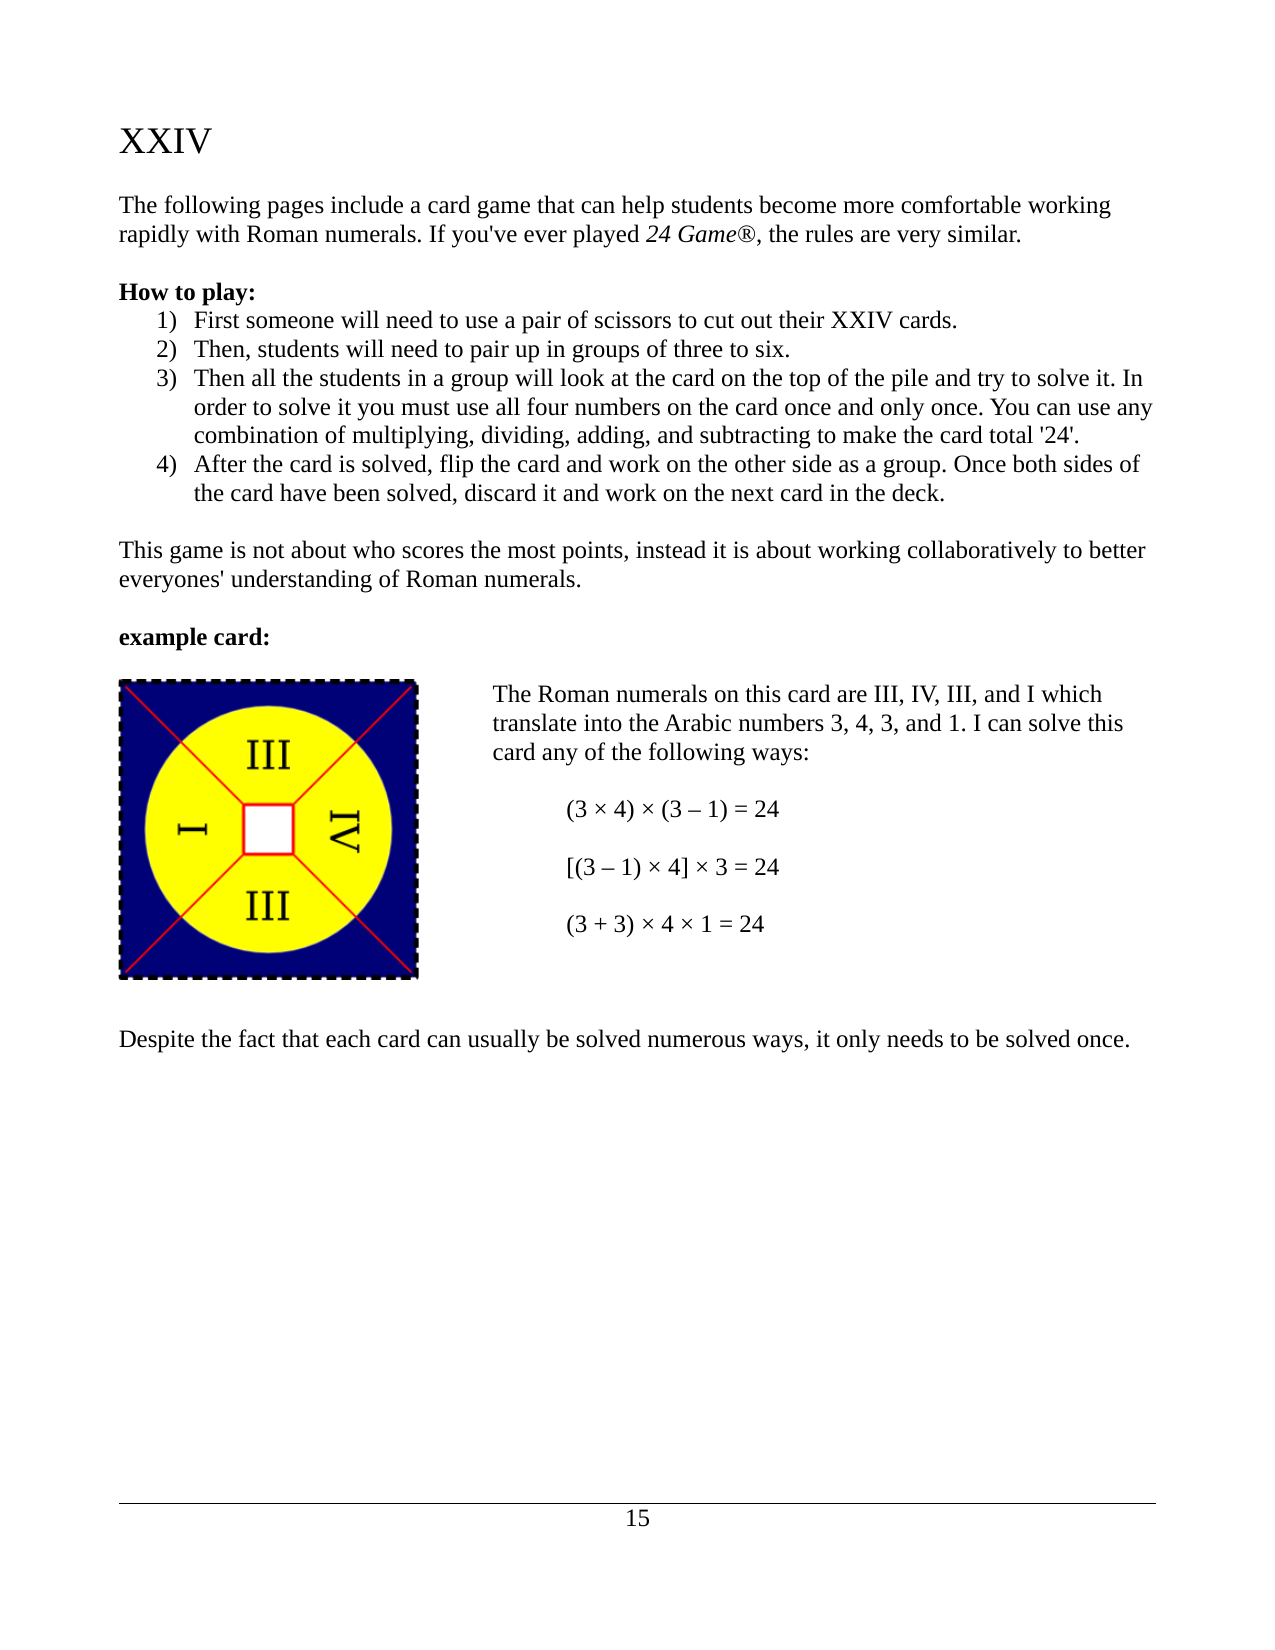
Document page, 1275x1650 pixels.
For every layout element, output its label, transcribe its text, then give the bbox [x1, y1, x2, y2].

text The following pages include a card game that can help students become more comfortable working rapidly with Roman numerals. If you've ever played 24 Game®, the rules are very similar. [118, 190, 1156, 248]
text (3 + 3) × 4 × 1 = 24 [419, 909, 1156, 938]
text (3 × 4) × (3 – 1) = 24 [419, 794, 1156, 823]
text Despite the fact that each card can usually be solved numerous ways, it only needs to be solved once. [118, 1024, 1156, 1053]
picture [118, 679, 419, 980]
text example card: [118, 622, 1156, 650]
list First someone will need to use a pair of scissors to cut out their XXIV cards. [156, 305, 1156, 334]
text How to play: [118, 277, 1156, 305]
text [(3 – 1) × 4] × 3 = 24 [419, 852, 1156, 880]
list Then, students will need to pair up in groups of three to six. [156, 334, 1156, 363]
list After the card is solved, flip the card and work on the other side as a group. Once both sides of the card have been solved, discard it and work on the next card in the deck. [156, 449, 1156, 507]
text The Roman numerals on this card are III, IV, III, and I which translate into the Arabic numbers 3, 4, 3, and 1. I can solve this card any of the following ways: [419, 679, 1156, 765]
list Then all the students in a group will look at the card on the top of the pile and try to solve it. In order to solve it you must use all four numbers on the card once and only once. You can use any combination of multiplying, dividing, adding, and subtracting to make the card total '24'. [156, 363, 1156, 449]
text XXIV [118, 118, 1156, 162]
text This game is not about who scores the most points, instead it is about working collaboratively to better everyones' understanding of Roman numerals. [118, 535, 1156, 593]
